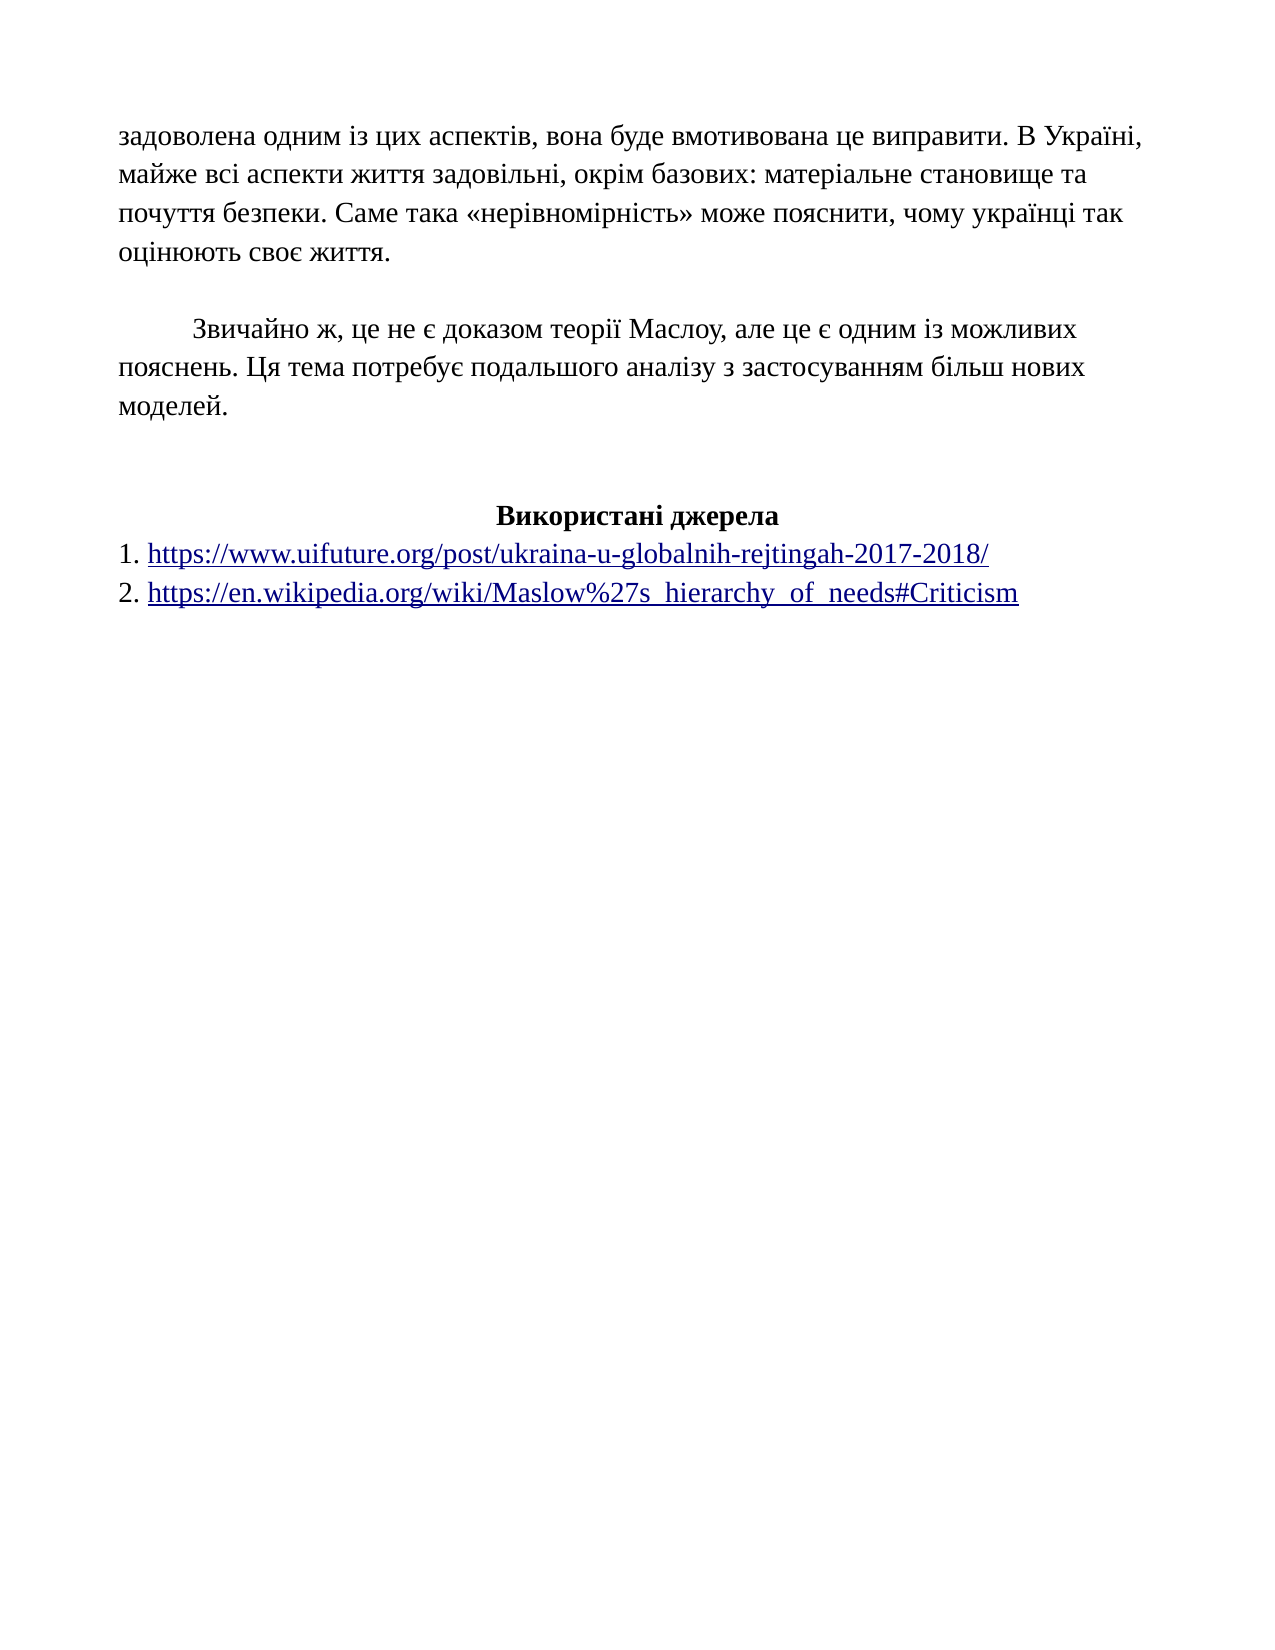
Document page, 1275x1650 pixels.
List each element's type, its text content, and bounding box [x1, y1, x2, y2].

text 1. https://www.uifuture.org/post/ukraina-u-globalnih-rejtingah-2017-2018/ [118, 537, 1157, 570]
text 2. https://en.wikipedia.org/wiki/Maslow%27s_hierarchy_of_needs#Criticism [118, 575, 1157, 609]
text Звичайно ж, це не є доказом теорії Маслоу, але це є одним із можливих пояснень. Ця тема потребує подальшого аналізу з застосуванням більш нових моделей. [118, 311, 1157, 421]
text задоволена одним із цих аспектів, вона буде вмотивована це виправити. В Україні, майже всі аспекти життя задовільні, окрім базових: матеріальне становище та почуття безпеки. Саме така «нерівномірність» може пояснити, чому українці так оцінюють своє життя. [118, 118, 1157, 267]
text Використані джерела [118, 498, 1157, 532]
